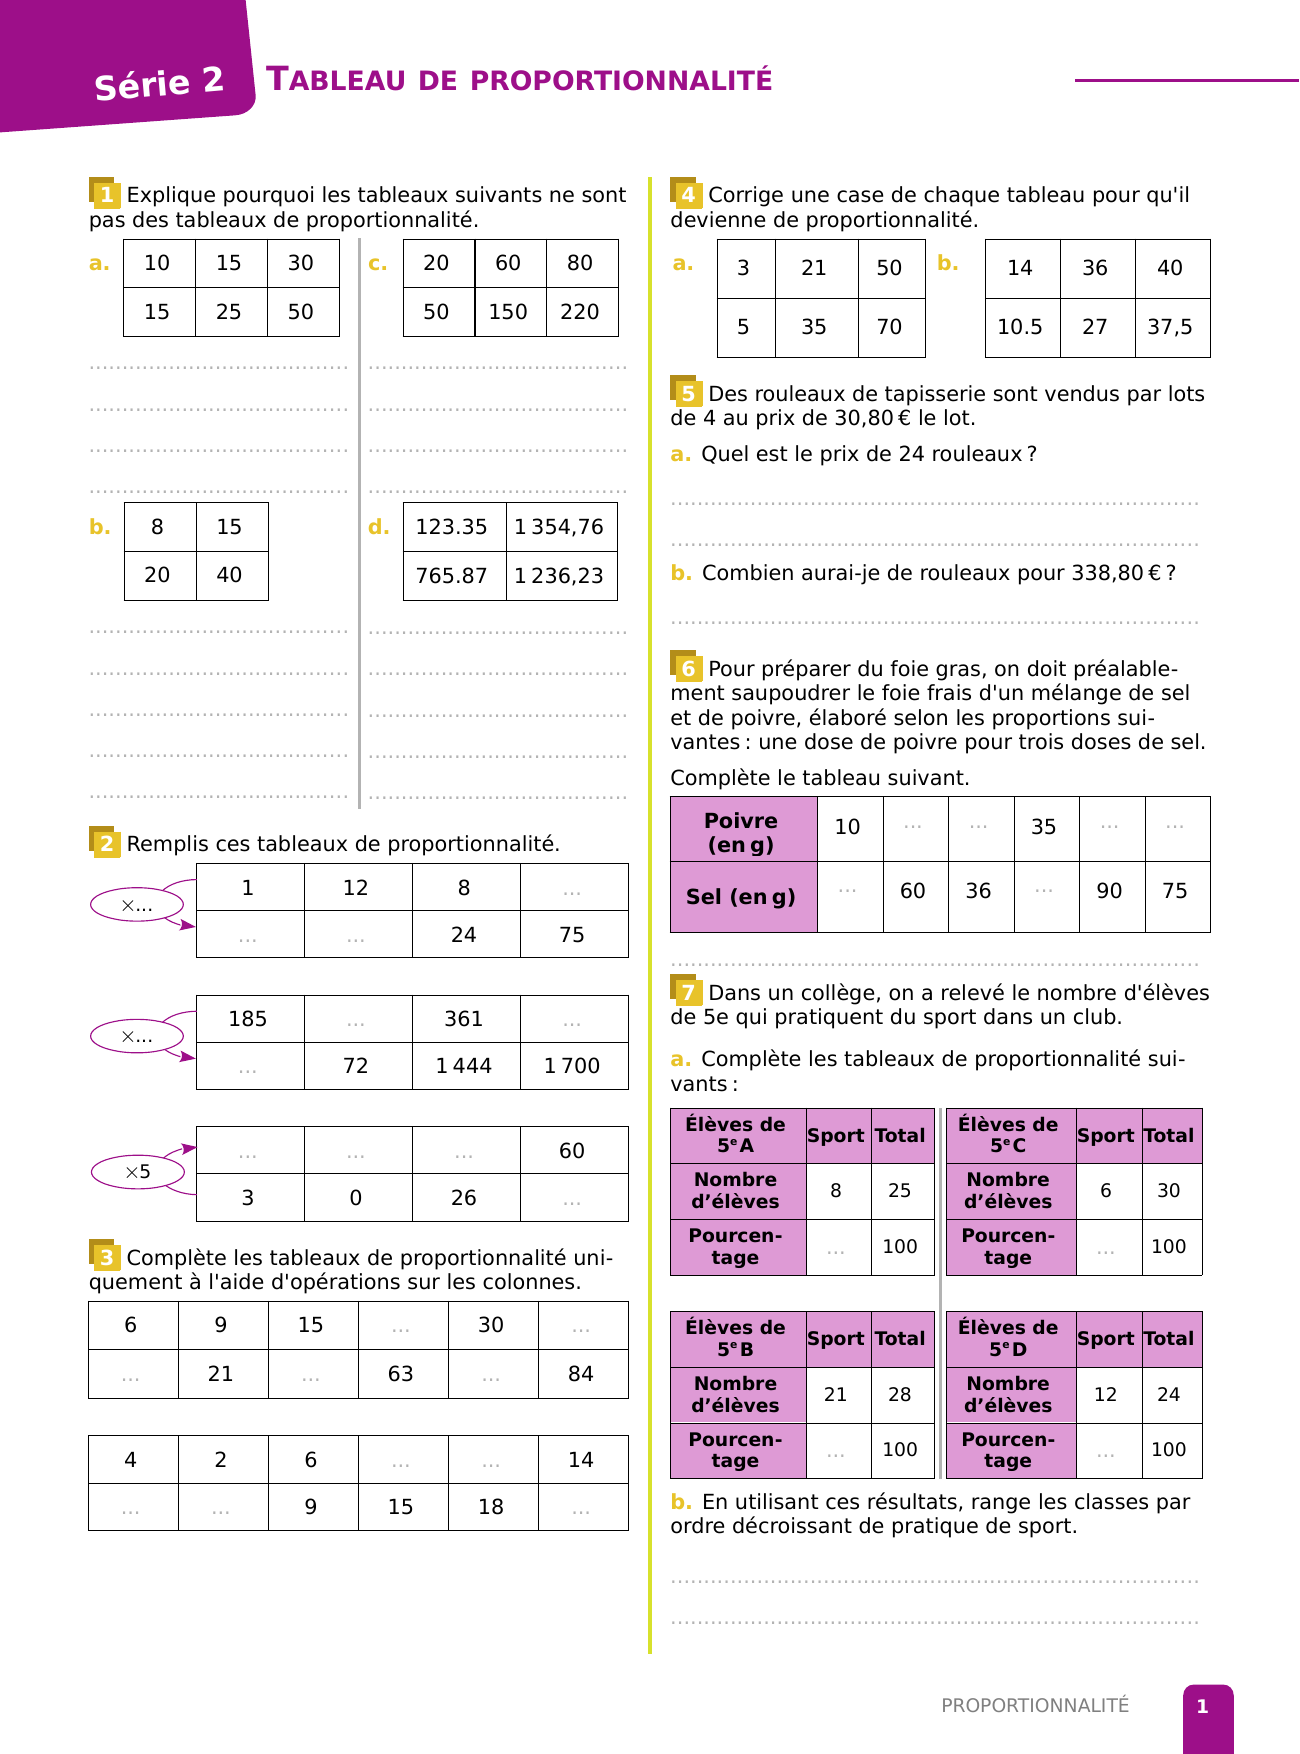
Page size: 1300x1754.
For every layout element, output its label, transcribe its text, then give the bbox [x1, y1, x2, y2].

table_cell 100 [872, 1424, 934, 1478]
table_header 20 [404, 240, 474, 287]
table_header [166, 881, 196, 926]
table_cell 15 [124, 288, 195, 336]
table_cell 765,87 [404, 552, 506, 600]
table_header [368, 502, 403, 551]
subtitle Complète le tableau suivant. [670, 766, 1205, 790]
table_header 12 [305, 864, 412, 910]
table_cell 75 [1146, 862, 1210, 932]
table_header ... [197, 1127, 304, 1173]
table_cell 0 [305, 1174, 412, 1221]
table_cell ... [305, 911, 412, 957]
table_cell Pourcen­tage [671, 1220, 806, 1275]
table_header 123,35 [404, 503, 506, 551]
table_cell 63 [359, 1350, 448, 1398]
table_header Sport [807, 1109, 871, 1163]
table_header [926, 239, 985, 297]
table_cell ... [1077, 1220, 1142, 1275]
table_cell 60 [884, 862, 948, 932]
table_cell 24 [413, 911, 520, 957]
table_header Total [872, 1109, 934, 1163]
table_header 15 [196, 240, 267, 287]
table_cell 72 [305, 1043, 412, 1089]
table_cell ... [1077, 1424, 1142, 1478]
table_cell 90 [1080, 862, 1145, 932]
table_header 4 [89, 1436, 178, 1482]
table_header Total [872, 1312, 934, 1367]
table_header Sport [1077, 1109, 1142, 1163]
table_cell ... [179, 1484, 268, 1530]
table_header 3 [718, 240, 775, 297]
table_cell 6 [1077, 1164, 1142, 1219]
table_cell ... [539, 1484, 628, 1530]
table_header ... [359, 1302, 448, 1349]
table_header ... [521, 996, 628, 1042]
table_header 14 [986, 240, 1060, 297]
table_cell Pourcen­tage [671, 1424, 806, 1478]
table_header [368, 239, 403, 287]
table_cell 35 [776, 299, 858, 357]
table_header [670, 239, 717, 297]
table_cell ... [197, 911, 304, 957]
table_cell 18 [449, 1484, 538, 1530]
list Complète les tableaux de proportionnalité sui­vants : [670, 1047, 1211, 1096]
table_cell ... [807, 1220, 871, 1275]
table_header ... [305, 996, 412, 1042]
table_header Total [1143, 1312, 1202, 1367]
table_cell ... [89, 1484, 178, 1530]
table_header 185 [197, 996, 304, 1042]
table_cell Nombre d’élèves [947, 1164, 1076, 1219]
table_cell 3 [197, 1174, 304, 1221]
table_cell 20 [125, 552, 196, 599]
table_cell 21 [179, 1350, 268, 1398]
table_header 35 [1015, 797, 1079, 861]
table_header 15 [269, 1302, 358, 1349]
table_cell 30 [1143, 1164, 1202, 1219]
list Quel est le prix de 24 rouleaux ? [670, 442, 1211, 467]
table_cell 15 [359, 1484, 448, 1530]
table_header 14 [539, 1436, 628, 1482]
table_header Sport [1077, 1312, 1142, 1367]
table_cell 1 236,23 [507, 552, 617, 600]
table_header [89, 995, 196, 1089]
table_header 361 [413, 996, 520, 1042]
subtitle Complète les tableaux de proportionnalité uni­quement à l'aide d'opérations sur les colonnes. [88, 1239, 629, 1295]
table_header ... [521, 864, 628, 910]
subtitle Pour préparer du foie gras, on doit préalable­ment saupoudrer le foie frais d'un mélange de sel et de poivre, élaboré selon les proportions sui­vantes : une dose de poivre pour trois doses de sel. [670, 650, 1211, 754]
table_cell 1 444 [413, 1043, 520, 1089]
table_cell 100 [872, 1220, 934, 1275]
table_cell 150 [476, 288, 546, 336]
table_cell ... [1015, 862, 1079, 932]
table_cell 25 [196, 288, 267, 336]
table_cell Sel (en g) [671, 862, 817, 932]
table_header Élèves de 5e D [947, 1312, 1076, 1367]
table_cell 28 [872, 1368, 934, 1422]
table_cell 75 [521, 911, 628, 957]
table_cell 27 [1061, 299, 1135, 357]
table_header Sport [807, 1312, 871, 1367]
table_header 80 [547, 240, 618, 287]
table_header Total [1143, 1109, 1202, 1163]
table_header Élèves de 5e C [947, 1109, 1076, 1163]
table_header [89, 239, 123, 287]
table_cell [89, 287, 123, 336]
table_header ... [359, 1436, 448, 1482]
table_header 21 [776, 240, 858, 297]
table_cell 24 [1143, 1368, 1202, 1422]
table_cell Pourcen­tage [947, 1220, 1076, 1275]
table_header [89, 502, 124, 551]
subtitle Remplis ces tableaux de proportionnalité. [114, 826, 629, 857]
table_cell ... [269, 1350, 358, 1398]
table_header ... [1146, 797, 1210, 861]
table_cell ... [818, 862, 883, 932]
table_cell 10,5 [986, 299, 1060, 357]
table_header 10 [124, 240, 195, 287]
table_cell ... [89, 1350, 178, 1398]
table_header [165, 1012, 196, 1058]
table_header ... [884, 797, 948, 861]
table_cell ... [521, 1174, 628, 1221]
table_cell 12 [1077, 1368, 1142, 1422]
table_cell 1 700 [521, 1043, 628, 1089]
table_header 8 [125, 503, 196, 551]
subtitle Des rouleaux de tapisserie sont vendus par lots de 4 au prix de 30,80 € le lot. [670, 375, 1211, 431]
table_cell 21 [807, 1368, 871, 1422]
table_header 30 [268, 240, 339, 287]
table_cell ... [197, 1043, 304, 1089]
subtitle Corrige une case de chaque tableau pour qu'il devienne de proportionnalité. [670, 177, 1211, 232]
table_cell 40 [197, 552, 268, 599]
table_header 50 [859, 240, 925, 297]
table_header 6 [89, 1302, 178, 1349]
table_cell 50 [268, 288, 339, 336]
table_cell Pourcen­tage [947, 1424, 1076, 1478]
table_header Élèves de 5e B [671, 1312, 806, 1367]
list Combien aurai-je de rouleaux pour 338,80 € ? [670, 561, 1211, 585]
table_header Poivre (en g) [671, 797, 817, 861]
table_cell 26 [413, 1174, 520, 1221]
table_header 6 [269, 1436, 358, 1482]
table_cell 50 [404, 288, 474, 336]
table_header ... [949, 797, 1014, 861]
subtitle Dans un collège, on a relevé le nombre d'élèves de 5e qui pratiquent du sport dans un club. [670, 974, 1211, 1029]
table_cell 37,5 [1136, 299, 1210, 357]
table_header 2 [179, 1436, 268, 1482]
table_cell 70 [859, 299, 925, 357]
table_header [89, 1126, 196, 1221]
table_header 30 [449, 1302, 538, 1349]
list En utilisant ces résultats, range les classes par ordre décroissant de pratique de sport. [670, 1490, 1211, 1539]
table_cell [926, 298, 985, 357]
table_header 36 [1061, 240, 1135, 297]
table_cell 9 [269, 1484, 358, 1530]
table_cell 100 [1143, 1424, 1202, 1478]
table_cell Nombre d’élèves [947, 1368, 1076, 1422]
table_cell Nombre d’élèves [671, 1164, 806, 1219]
table_header ... [305, 1127, 412, 1173]
table_header Élèves de 5e A [671, 1109, 806, 1163]
table_cell ... [449, 1350, 538, 1398]
table_header 60 [521, 1127, 628, 1173]
table_header ... [1080, 797, 1145, 861]
table_header 10 [818, 797, 883, 861]
table_header ... [413, 1127, 520, 1173]
table_header ... [539, 1302, 628, 1349]
table_header ... [449, 1436, 538, 1482]
table_cell Nombre d’élèves [671, 1368, 806, 1422]
table_cell 84 [539, 1350, 628, 1398]
table_cell [89, 551, 124, 599]
table_cell [670, 298, 717, 357]
table_header 9 [179, 1302, 268, 1349]
table_cell ... [807, 1424, 871, 1478]
table_header [89, 863, 196, 957]
table_header 1 [197, 864, 304, 910]
table_cell 100 [1143, 1220, 1202, 1275]
table_header 15 [197, 503, 268, 551]
table_cell 5 [718, 299, 775, 357]
table_cell 8 [807, 1164, 871, 1219]
table_header 40 [1136, 240, 1210, 297]
table_cell [368, 551, 403, 600]
table_cell 25 [872, 1164, 934, 1219]
table_cell 36 [949, 862, 1014, 932]
table_header [166, 1149, 196, 1194]
subtitle Explique pourquoi les tableaux suivants ne sont pas des tableaux de proportionnalité. [88, 177, 629, 232]
table_header 1 354,76 [507, 503, 617, 551]
table_cell 220 [547, 288, 618, 336]
table_header 8 [413, 864, 520, 910]
table_cell [368, 287, 403, 336]
table_header 60 [476, 240, 546, 287]
